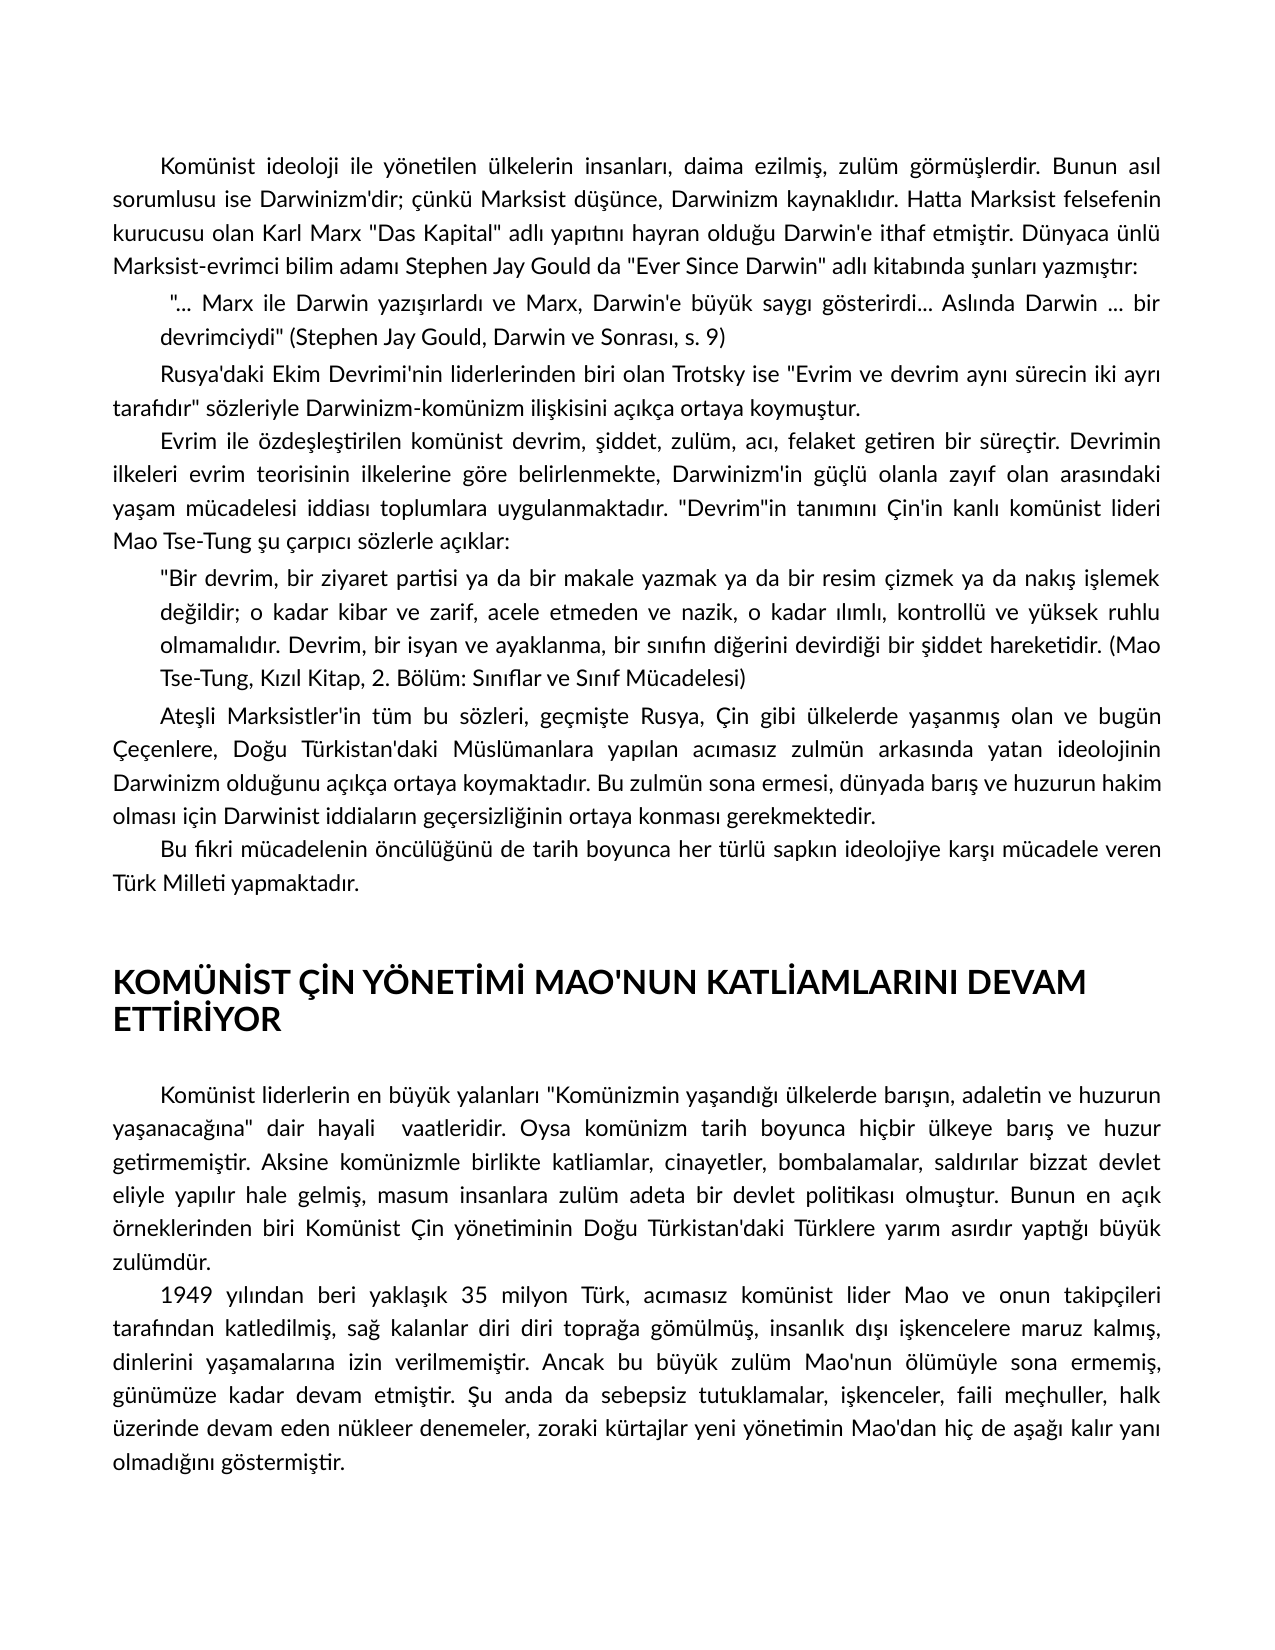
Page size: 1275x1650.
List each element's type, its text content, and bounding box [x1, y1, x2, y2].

text "... Marx ile Darwin yazışırlardı ve Marx, Darwin'e büyük saygı gösterirdi... Aslında Darwin ... bir devrimciydi" (Stephen Jay Gould, Darwin ve Sonrası, s. 9) [160, 285, 1162, 352]
text 1949 yılından beri yaklaşık 35 milyon Türk, acımasız komünist lider Mao ve onun takipçileri tarafından katledilmiş, sağ kalanlar diri diri toprağa gömülmüş, insanlık dışı işkencelere maruz kalmış, dinlerini yaşamalarına izin verilmemiştir. Ancak bu büyük zulüm Mao'nun ölümüyle sona ermemiş, günümüze kadar devam etmiştir. Şu anda da sebepsiz tutuklamalar, işkenceler, faili meçhuller, halk üzerinde devam eden nükleer denemeler, zoraki kürtajlar yeni yönetimin Mao'dan hiç de aşağı kalır yanı olmadığını göstermiştir. [112, 1277, 1162, 1477]
text Komünist ideoloji ile yönetilen ülkelerin insanları, daima ezilmiş, zulüm görmüşlerdir. Bunun asıl sorumlusu ise Darwinizm'dir; çünkü Marksist düşünce, Darwinizm kaynaklıdır. Hatta Marksist felsefenin kurucusu olan Karl Marx "Das Kapital" adlı yapıtını hayran olduğu Darwin'e ithaf etmiştir. Dünyaca ünlü Marksist-evrimci bilim adamı Stephen Jay Gould da "Ever Since Darwin" adlı kitabında şunları yazmıştır: [112, 148, 1162, 281]
text "Bir devrim, bir ziyaret partisi ya da bir makale yazmak ya da bir resim çizmek ya da nakış işlemek değildir; o kadar kibar ve zarif, acele etmeden ve nazik, o kadar ılımlı, kontrollü ve yüksek ruhlu olmamalıdır. Devrim, bir isyan ve ayaklanma, bir sınıfın diğerini devirdiği bir şiddet hareketidir. (Mao Tse-Tung, Kızıl Kitap, 2. Bölüm: Sınıflar ve Sınıf Mücadelesi) [160, 560, 1162, 693]
text Bu fikri mücadelenin öncülüğünü de tarih boyunca her türlü sapkın ideolojiye karşı mücadele veren Türk Milleti yapmaktadır. [112, 831, 1162, 898]
text KOMÜNİST ÇİN YÖNETİMİ MAO'NUN KATLİAMLARINI DEVAM ETTİRİYOR [112, 964, 1162, 1039]
text Komünist liderlerin en büyük yalanları "Komünizmin yaşandığı ülkelerde barışın, adaletin ve huzurun yaşanacağına" dair hayali vaatleridir. Oysa komünizm tarih boyunca hiçbir ülkeye barış ve huzur getirmemiştir. Aksine komünizmle birlikte katliamlar, cinayetler, bombalamalar, saldırılar bizzat devlet eliyle yapılır hale gelmiş, masum insanlara zulüm adeta bir devlet politikası olmuştur. Bunun en açık örneklerinden biri Komünist Çin yönetiminin Doğu Türkistan'daki Türklere yarım asırdır yaptığı büyük zulümdür. [112, 1077, 1162, 1277]
text Ateşli Marksistler'in tüm bu sözleri, geçmişte Rusya, Çin gibi ülkelerde yaşanmış olan ve bugün Çeçenlere, Doğu Türkistan'daki Müslümanlara yapılan acımasız zulmün arkasında yatan ideolojinin Darwinizm olduğunu açıkça ortaya koymaktadır. Bu zulmün sona ermesi, dünyada barış ve huzurun hakim olması için Darwinist iddiaların geçersizliğinin ortaya konması gerekmektedir. [112, 698, 1162, 831]
text Rusya'daki Ekim Devrimi'nin liderlerinden biri olan Trotsky ise "Evrim ve devrim aynı sürecin iki ayrı tarafıdır" sözleriyle Darwinizm-komünizm ilişkisini açıkça ortaya koymuştur. [112, 356, 1162, 423]
text Evrim ile özdeşleştirilen komünist devrim, şiddet, zulüm, acı, felaket getiren bir süreçtir. Devrimin ilkeleri evrim teorisinin ilkelerine göre belirlenmekte, Darwinizm'in güçlü olanla zayıf olan arasındaki yaşam mücadelesi iddiası toplumlara uygulanmaktadır. "Devrim"in tanımını Çin'in kanlı komünist lideri Mao Tse-Tung şu çarpıcı sözlerle açıklar: [112, 423, 1162, 556]
